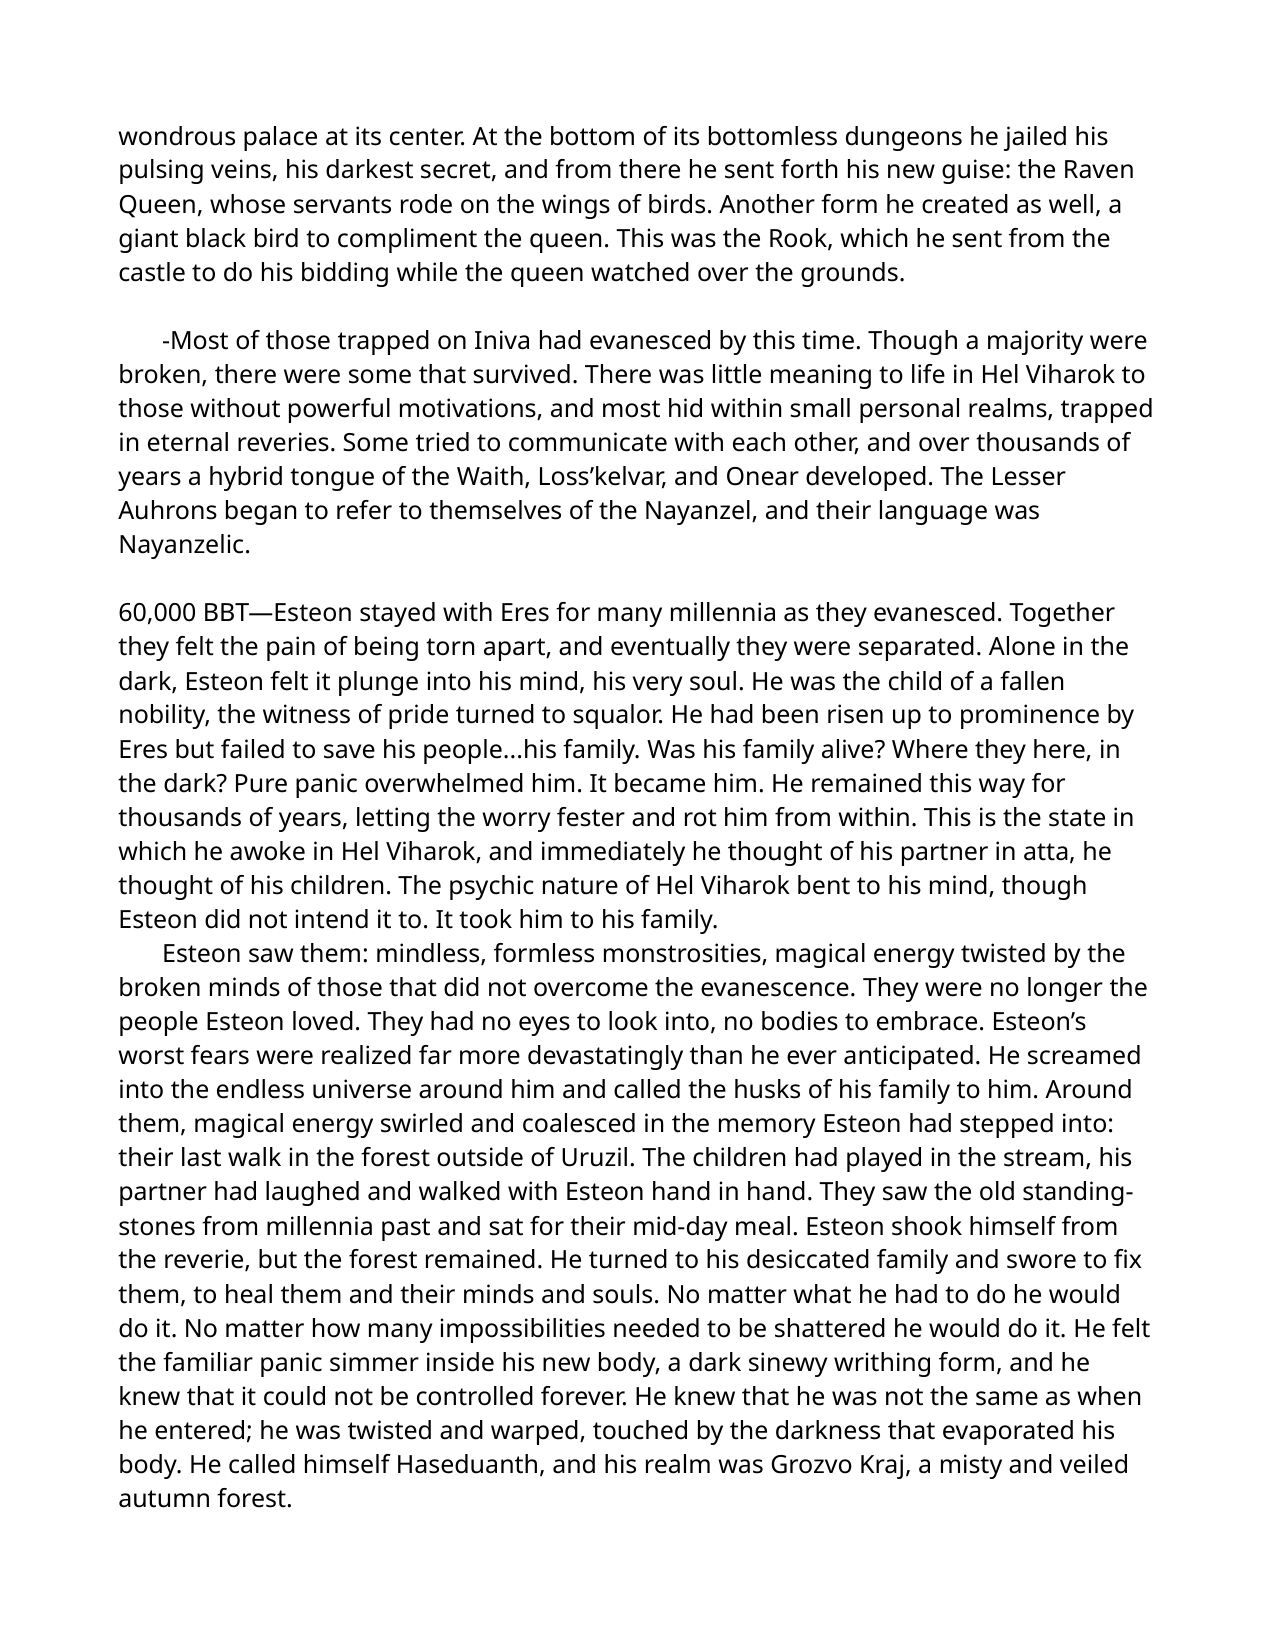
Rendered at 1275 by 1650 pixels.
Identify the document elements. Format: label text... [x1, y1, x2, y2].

text Esteon saw them: mindless, formless monstrosities, magical energy twisted by the broken minds of those that did not overcome the evanescence. They were no longer the people Esteon loved. They had no eyes to look into, no bodies to embrace. Esteon’s worst fears were realized far more devastatingly than he ever anticipated. He screamed into the endless universe around him and called the husks of his family to him. Around them, magical energy swirled and coalesced in the memory Esteon had stepped into: their last walk in the forest outside of Uruzil. The children had played in the stream, his partner had laughed and walked with Esteon hand in hand. They saw the old standing-stones from millennia past and sat for their mid-day meal. Esteon shook himself from the reverie, but the forest remained. He turned to his desiccated family and swore to fix them, to heal them and their minds and souls. No matter what he had to do he would do it. No matter how many impossibilities needed to be shattered he would do it. He felt the familiar panic simmer inside his new body, a dark sinewy writhing form, and he knew that it could not be controlled forever. He knew that he was not the same as when he entered; he was twisted and warped, touched by the darkness that evaporated his body. He called himself Haseduanth, and his realm was Grozvo Kraj, a misty and veiled autumn forest. [118, 936, 1157, 1515]
text -Most of those trapped on Iniva had evanesced by this time. Though a majority were broken, there were some that survived. There was little meaning to life in Hel Viharok to those without powerful motivations, and most hid within small personal realms, trapped in eternal reveries. Some tried to communicate with each other, and over thousands of years a hybrid tongue of the Waith, Loss’kelvar, and Onear developed. The Lesser Auhrons began to refer to themselves of the Nayanzel, and their language was Nayanzelic. [118, 322, 1157, 561]
text 60,000 BBT—Esteon stayed with Eres for many millennia as they evanesced. Together they felt the pain of being torn apart, and eventually they were separated. Alone in the dark, Esteon felt it plunge into his mind, his very soul. He was the child of a fallen nobility, the witness of pride turned to squalor. He had been risen up to prominence by Eres but failed to save his people...his family. Was his family alive? Where they here, in the dark? Pure panic overwhelmed him. It became him. He remained this way for thousands of years, letting the worry fester and rot him from within. This is the state in which he awoke in Hel Viharok, and immediately he thought of his partner in atta, he thought of his children. The psychic nature of Hel Viharok bent to his mind, though Esteon did not intend it to. It took him to his family. [118, 595, 1157, 936]
text wondrous palace at its center. At the bottom of its bottomless dungeons he jailed his pulsing veins, his darkest secret, and from there he sent forth his new guise: the Raven Queen, whose servants rode on the wings of birds. Another form he created as well, a giant black bird to compliment the queen. This was the Rook, which he sent from the castle to do his bidding while the queen watched over the grounds. [118, 118, 1157, 288]
